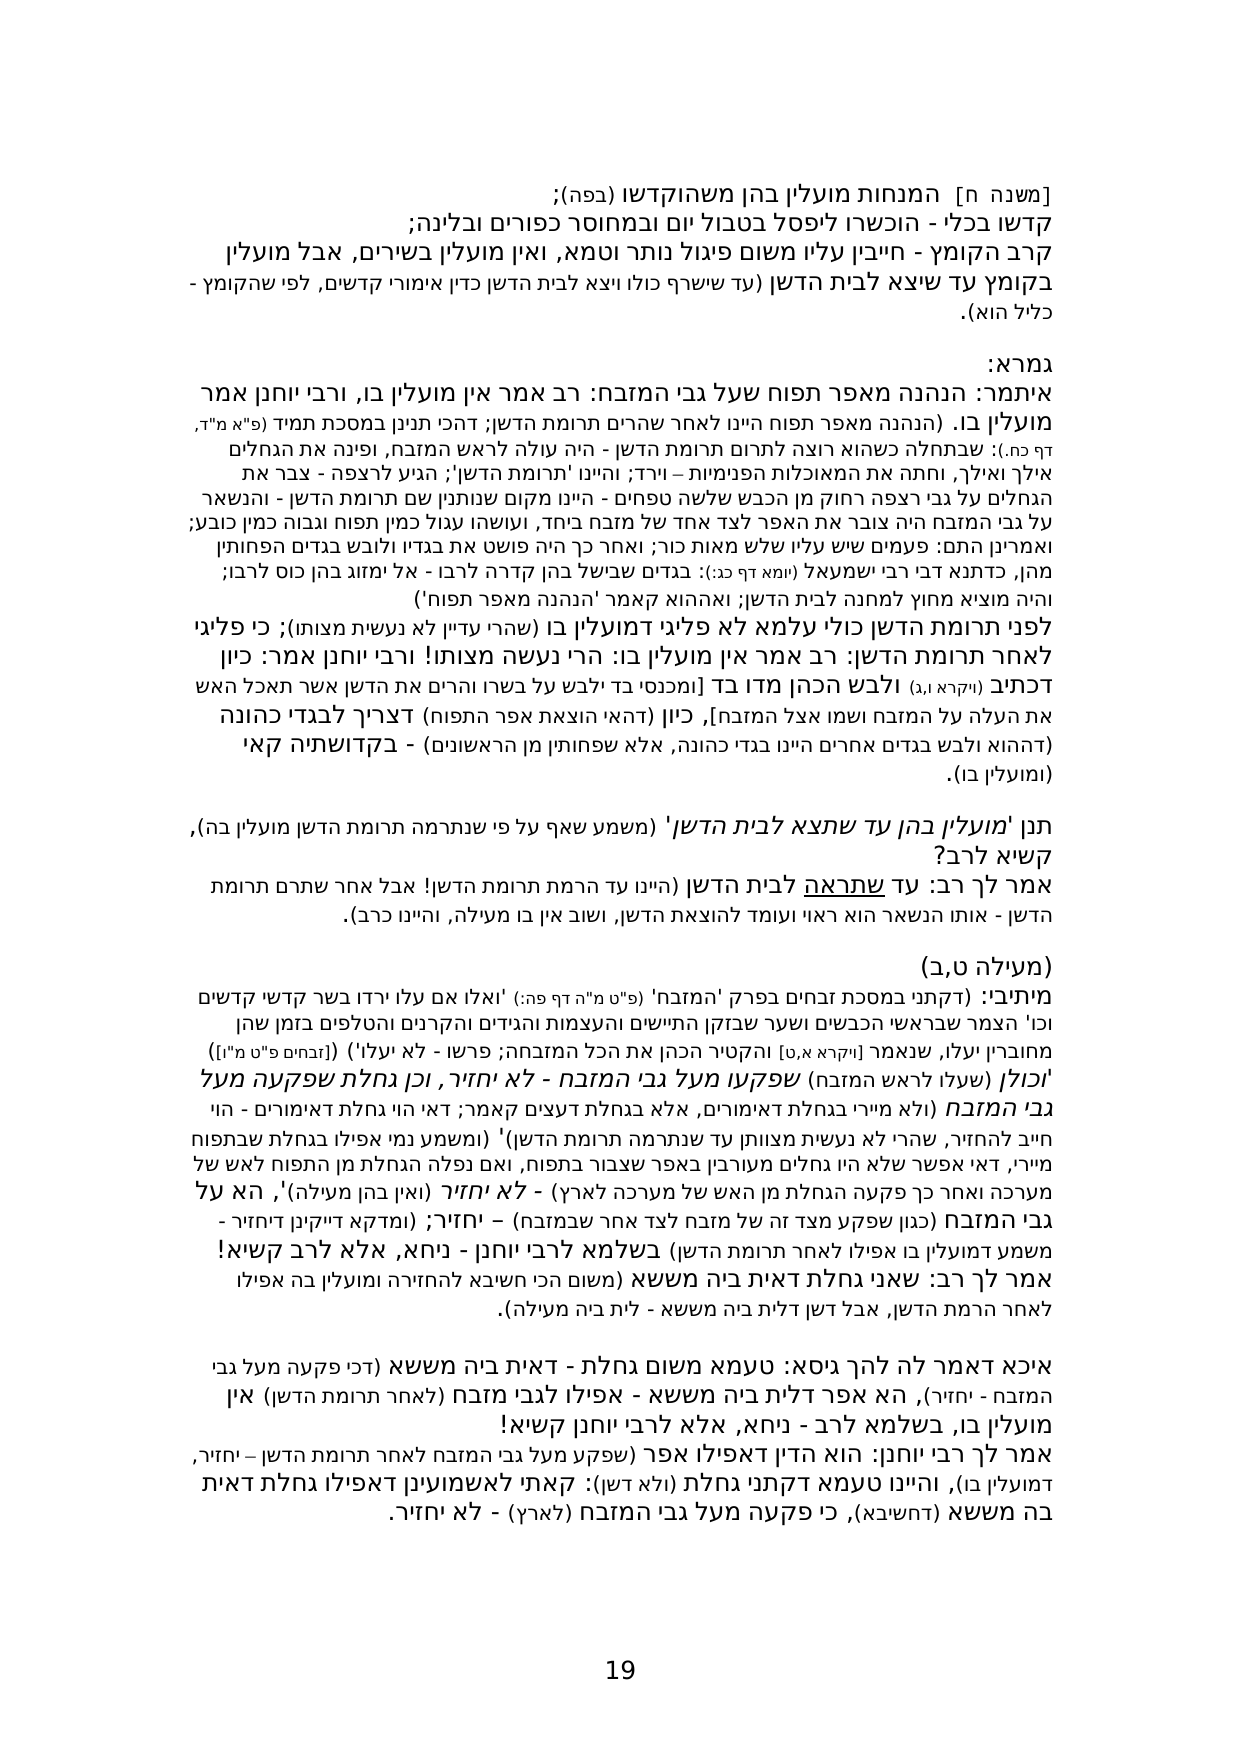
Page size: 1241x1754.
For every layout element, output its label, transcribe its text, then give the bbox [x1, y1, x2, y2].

text גמרא: [187, 349, 1053, 378]
text אמר לך רבי יוחנן: הוא הדין דאפילו אפר (שפקע מעל גבי המזבח לאחר תרומת הדשן – יחזיר, דמועלין בו), והיינו טעמא דקתני גחלת (ולא דשן): קאתי לאשמועינן דאפילו גחלת דאית בה מששא (דחשיבא), כי פקעה מעל גבי המזבח (לארץ) - לא יחזיר. [187, 1439, 1053, 1527]
text אמר לך רב: שאני גחלת דאית ביה מששא (משום הכי חשיבא להחזירה ומועלין בה אפילו לאחר הרמת הדשן, אבל דשן דלית ביה מששא - לית ביה מעילה). [187, 1264, 1053, 1322]
text תנן 'מועלין בהן עד שתצא לבית הדשן' (משמע שאף על פי שנתרמה תרומת הדשן מועלין בה), קשיא לרב? [187, 812, 1053, 870]
text אמר לך רב: עד שתראה לבית הדשן (היינו עד הרמת תרומת הדשן! אבל אחר שתרם תרומת הדשן - אותו הנשאר הוא ראוי ועומד להוצאת הדשן, ושוב אין בו מעילה, והיינו כרב). [187, 870, 1053, 928]
text קרב הקומץ - חייבין עליו משום פיגול נותר וטמא, ואין מועלין בשירים, אבל מועלין בקומץ עד שיצא לבית הדשן (עד שישרף כולו ויצא לבית הדשן כדין אימורי קדשים, לפי שהקומץ - כליל הוא). [187, 237, 1053, 325]
text איכא דאמר לה להך גיסא: טעמא משום גחלת - דאית ביה מששא (דכי פקעה מעל גבי המזבח - יחזיר), הא אפר דלית ביה מששא - אפילו לגבי מזבח (לאחר תרומת הדשן) אין מועלין בו, בשלמא לרב - ניחא, אלא לרבי יוחנן קשיא! [187, 1351, 1053, 1439]
text מיתיבי: (דקתני במסכת זבחים בפרק 'המזבח' (פ"ט מ"ה דף פה:) 'ואלו אם עלו ירדו בשר קדשי קדשים וכו' הצמר שבראשי הכבשים ושער שבזקן התיישים והעצמות והגידים והקרנים והטלפים בזמן שהן מחוברין יעלו, שנאמר [ויקרא א,ט] והקטיר הכהן את הכל המזבחה; פרשו - לא יעלו') ([זבחים פ"ט מ"ו]) 'וכולן (שעלו לראש המזבח) שפקעו מעל גבי המזבח - לא יחזיר, וכן גחלת שפקעה מעל גבי המזבח (ולא מיירי בגחלת דאימורים, אלא בגחלת דעצים קאמר; דאי הוי גחלת דאימורים - הוי חייב להחזיר, שהרי לא נעשית מצוותן עד שנתרמה תרומת הדשן)' (ומשמע נמי אפילו בגחלת שבתפוח מיירי, דאי אפשר שלא היו גחלים מעורבין באפר שצבור בתפוח, ואם נפלה הגחלת מן התפוח לאש של מערכה ואחר כך פקעה הגחלת מן האש של מערכה לארץ) - לא יחזיר (ואין בהן מעילה)', הא על גבי המזבח (כגון שפקע מצד זה של מזבח לצד אחר שבמזבח) – יחזיר; (ומדקא דייקינן דיחזיר - משמע דמועלין בו אפילו לאחר תרומת הדשן) בשלמא לרבי יוחנן - ניחא, אלא לרב קשיא! [187, 982, 1053, 1264]
text (מעילה ט,ב) [187, 952, 1053, 982]
text קדשו בכלי - הוכשרו ליפסל בטבול יום ובמחוסר כפורים ובלינה; [187, 208, 1053, 237]
text [משנה ח] המנחות מועלין בהן משהוקדשו (בפה); [187, 179, 1053, 208]
text איתמר: הנהנה מאפר תפוח שעל גבי המזבח: רב אמר אין מועלין בו, ורבי יוחנן אמר מועלין בו. (הנהנה מאפר תפוח היינו לאחר שהרים תרומת הדשן; דהכי תנינן במסכת תמיד (פ"א מ"ד, דף כח.): שבתחלה כשהוא רוצה לתרום תרומת הדשן - היה עולה לראש המזבח, ופינה את הגחלים אילך ואילך, וחתה את המאוכלות הפנימיות – וירד; והיינו 'תרומת הדשן'; הגיע לרצפה - צבר את הגחלים על גבי רצפה רחוק מן הכבש שלשה טפחים - היינו מקום שנותנין שם תרומת הדשן - והנשאר על גבי המזבח היה צובר את האפר לצד אחד של מזבח ביחד, ועושהו עגול כמין תפוח וגבוה כמין כובע; ואמרינן התם: פעמים שיש עליו שלש מאות כור; ואחר כך היה פושט את בגדיו ולובש בגדים הפחותין מהן, כדתנא דבי רבי ישמעאל (יומא דף כג:): בגדים שבישל בהן קדרה לרבו - אל ימזוג בהן כוס לרבו; והיה מוציא מחוץ למחנה לבית הדשן; ואההוא קאמר 'הנהנה מאפר תפוח') [187, 378, 1053, 612]
text לפני תרומת הדשן כולי עלמא לא פליגי דמועלין בו (שהרי עדיין לא נעשית מצותו); כי פליגי לאחר תרומת הדשן: רב אמר אין מועלין בו: הרי נעשה מצותו! ורבי יוחנן אמר: כיון דכתיב (ויקרא ו,ג) ולבש הכהן מדו בד [ומכנסי בד ילבש על בשרו והרים את הדשן אשר תאכל האש את העלה על המזבח ושמו אצל המזבח], כיון (דהאי הוצאת אפר התפוח) דצריך לבגדי כהונה (דההוא ולבש בגדים אחרים היינו בגדי כהונה, אלא שפחותין מן הראשונים) - בקדושתיה קאי (ומועלין בו). [187, 612, 1053, 787]
